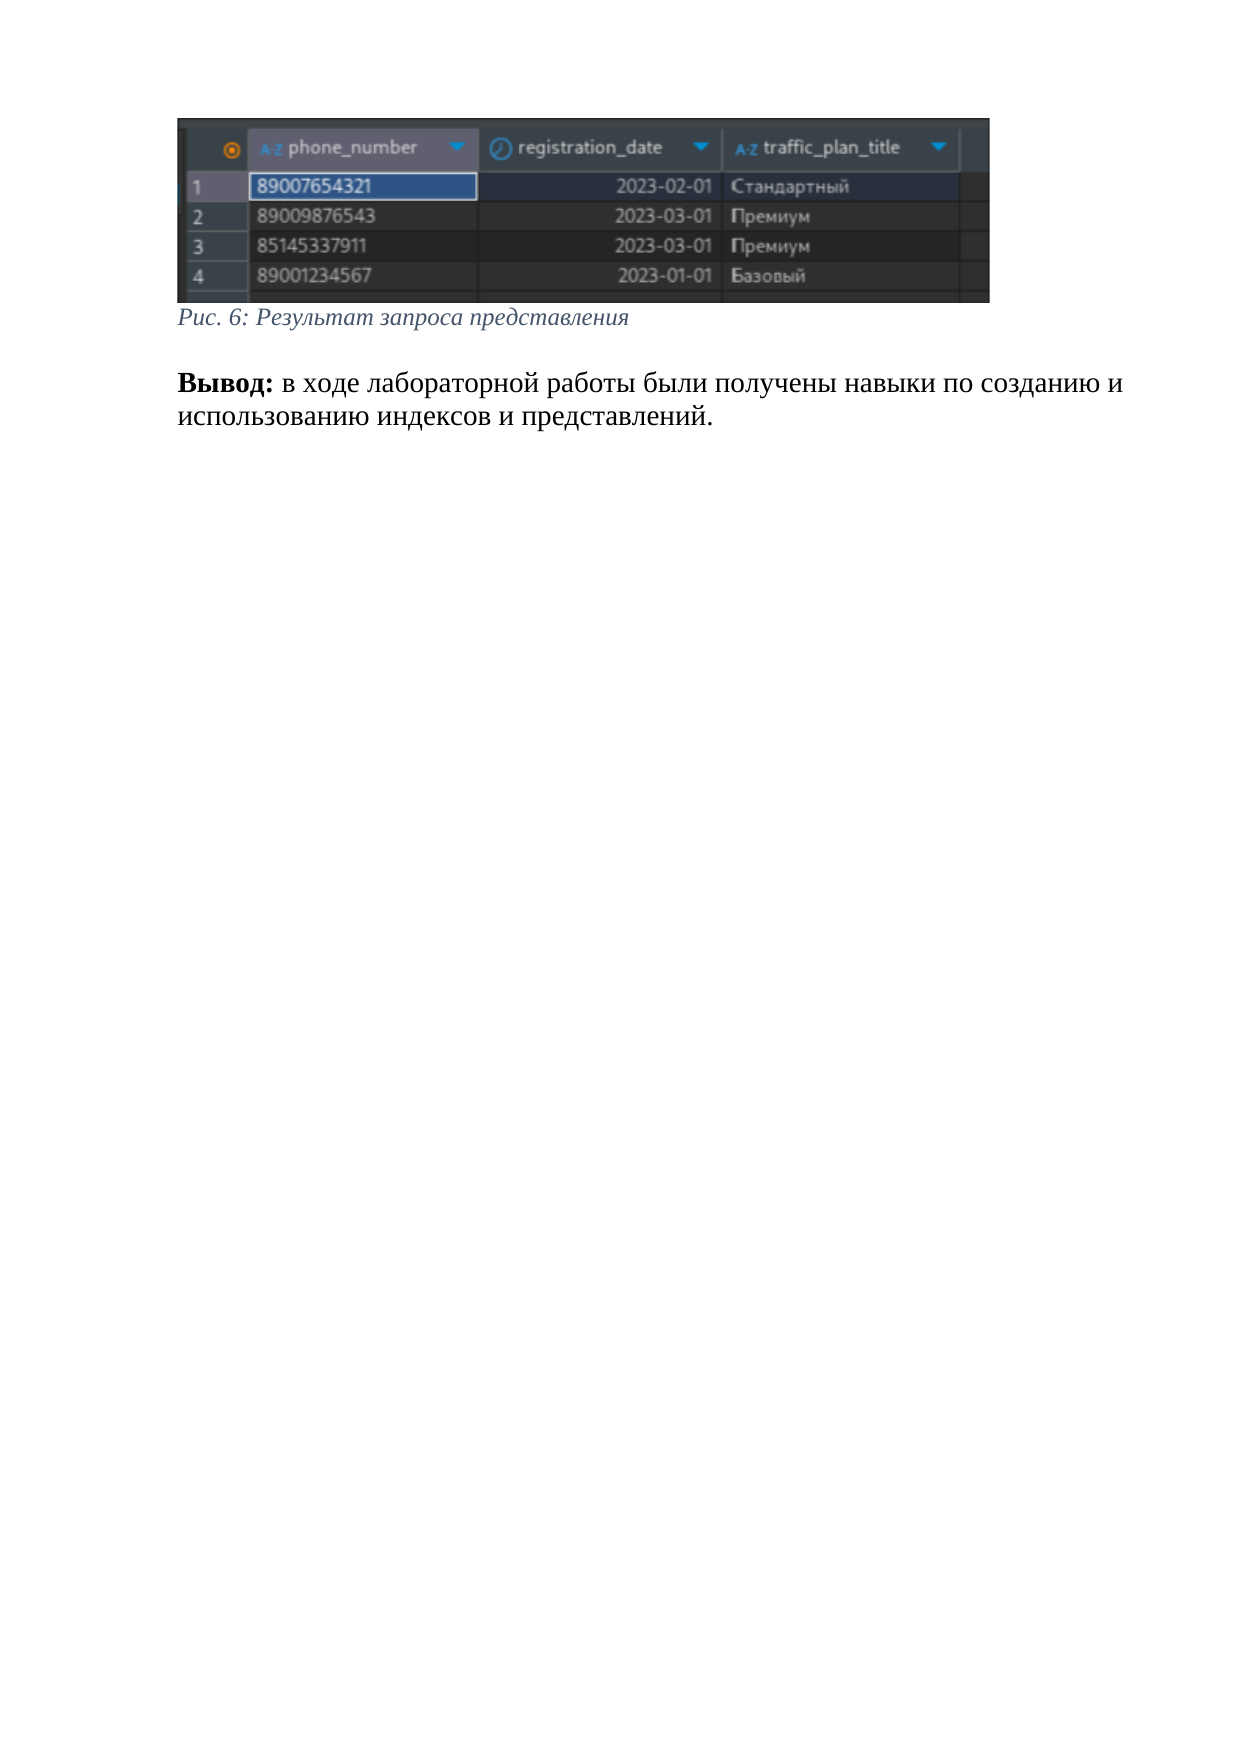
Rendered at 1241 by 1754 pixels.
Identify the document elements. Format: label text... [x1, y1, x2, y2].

picture [177, 118, 990, 303]
text Рис. 6: Результат запроса представления [177, 303, 990, 331]
text Вывод: в ходе лабораторной работы были получены навыки по созданию и использованию индексов и представлений. [177, 365, 1152, 432]
